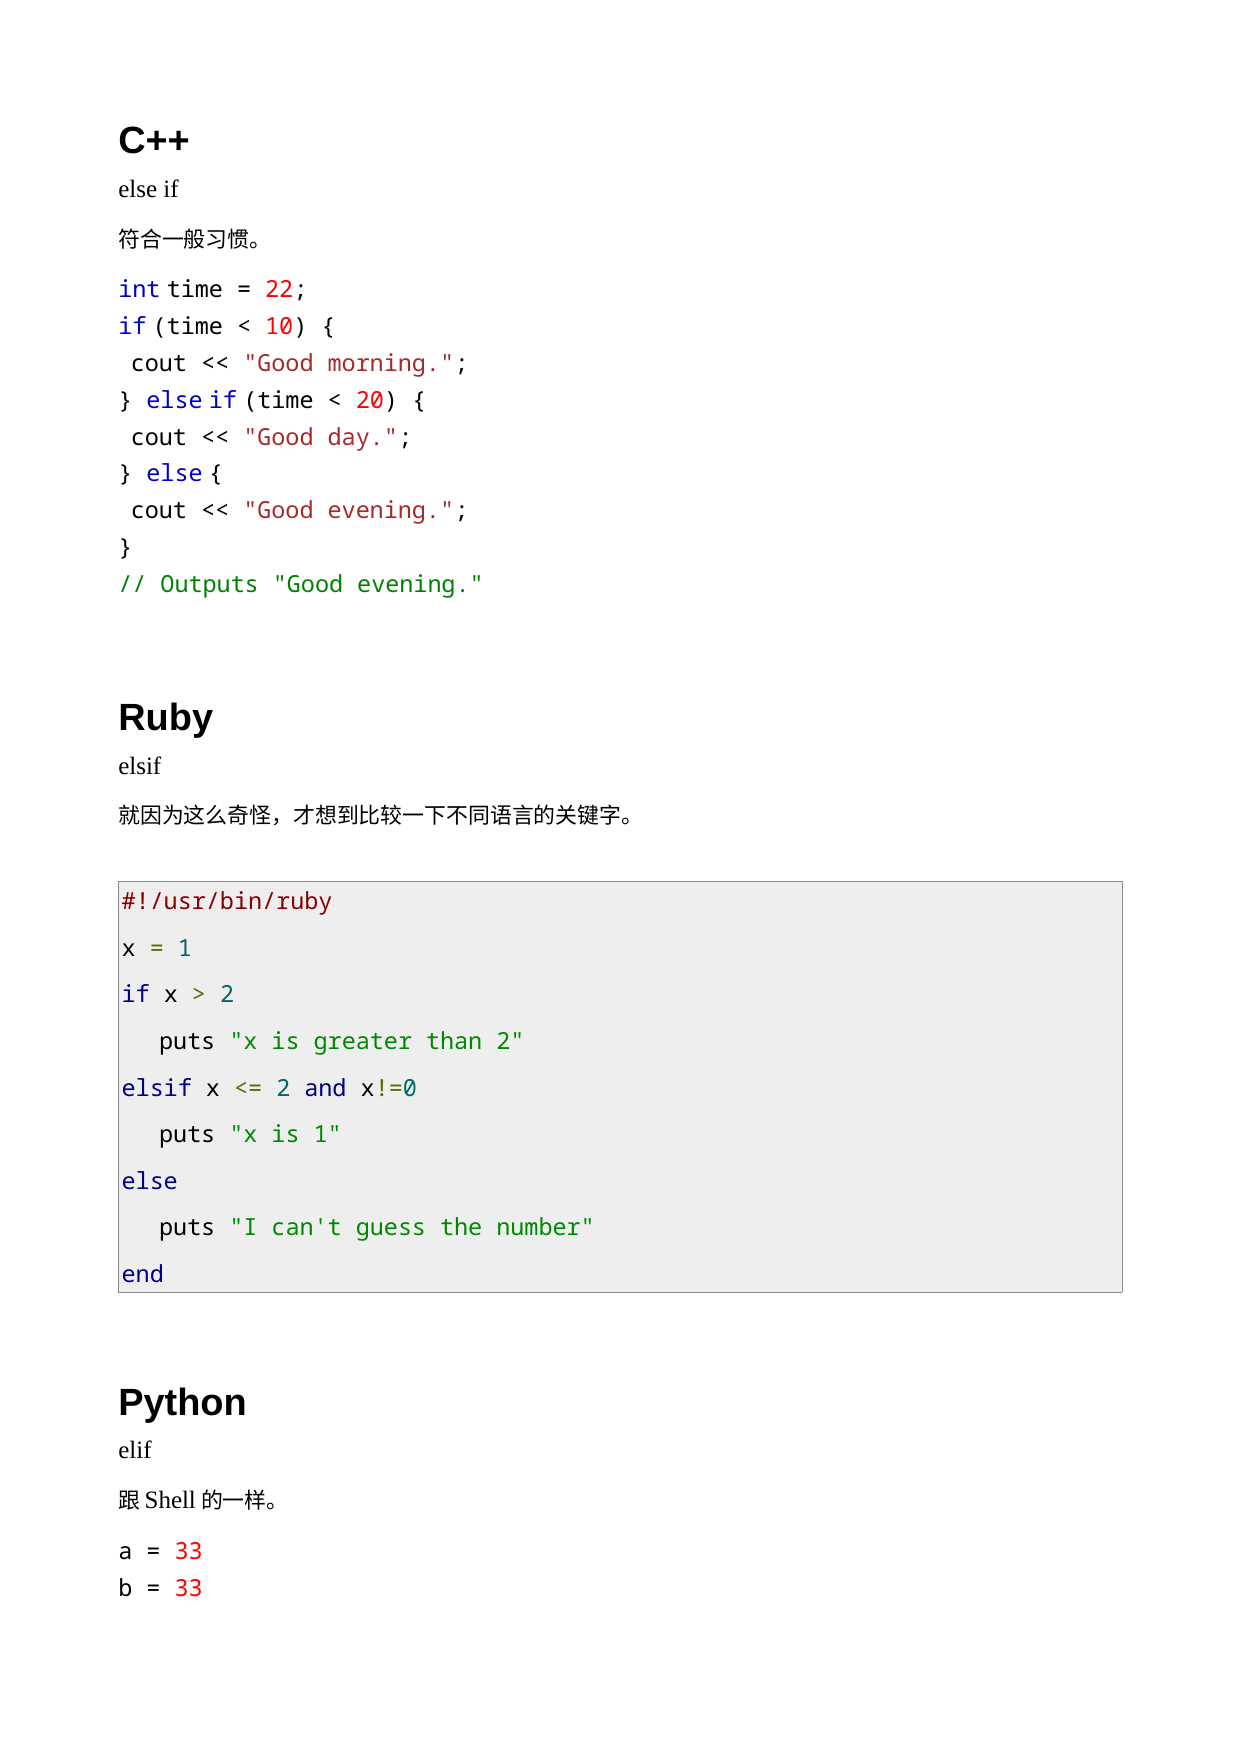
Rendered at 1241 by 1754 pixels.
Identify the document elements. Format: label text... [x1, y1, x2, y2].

text 符合一般习惯。 [118, 222, 1122, 253]
text puts "x is greater than 2" [119, 1021, 1122, 1056]
text 跟Shell的一样。 [118, 1483, 1122, 1515]
subtitle Python [118, 1379, 1122, 1423]
text int time = 22; if (time < 10) { cout << "Good morning."; } else if (time < 20) { cout << "Good day."; } else { cout << "Good evening."; } // Outputs "Good evening." [118, 273, 1122, 599]
text #!/usr/bin/ruby [119, 882, 1122, 917]
text x = 1 [119, 928, 1122, 963]
text 就因为这么奇怪，才想到比较一下不同语言的关键字。 [118, 798, 1122, 830]
text if x > 2 [119, 974, 1122, 1010]
subtitle Ruby [118, 695, 1122, 738]
subtitle C++ [118, 118, 1122, 162]
text puts "I can't guess the number" [119, 1207, 1122, 1242]
text puts "x is 1" [119, 1114, 1122, 1149]
text end [119, 1254, 1122, 1292]
text a = 33 b = 33 [118, 1534, 1122, 1603]
text else [119, 1161, 1122, 1196]
text elsif [118, 751, 1122, 779]
text elif [118, 1436, 1122, 1464]
text else if [118, 174, 1122, 203]
text elsif x <= 2 and x!=0 [119, 1068, 1122, 1103]
